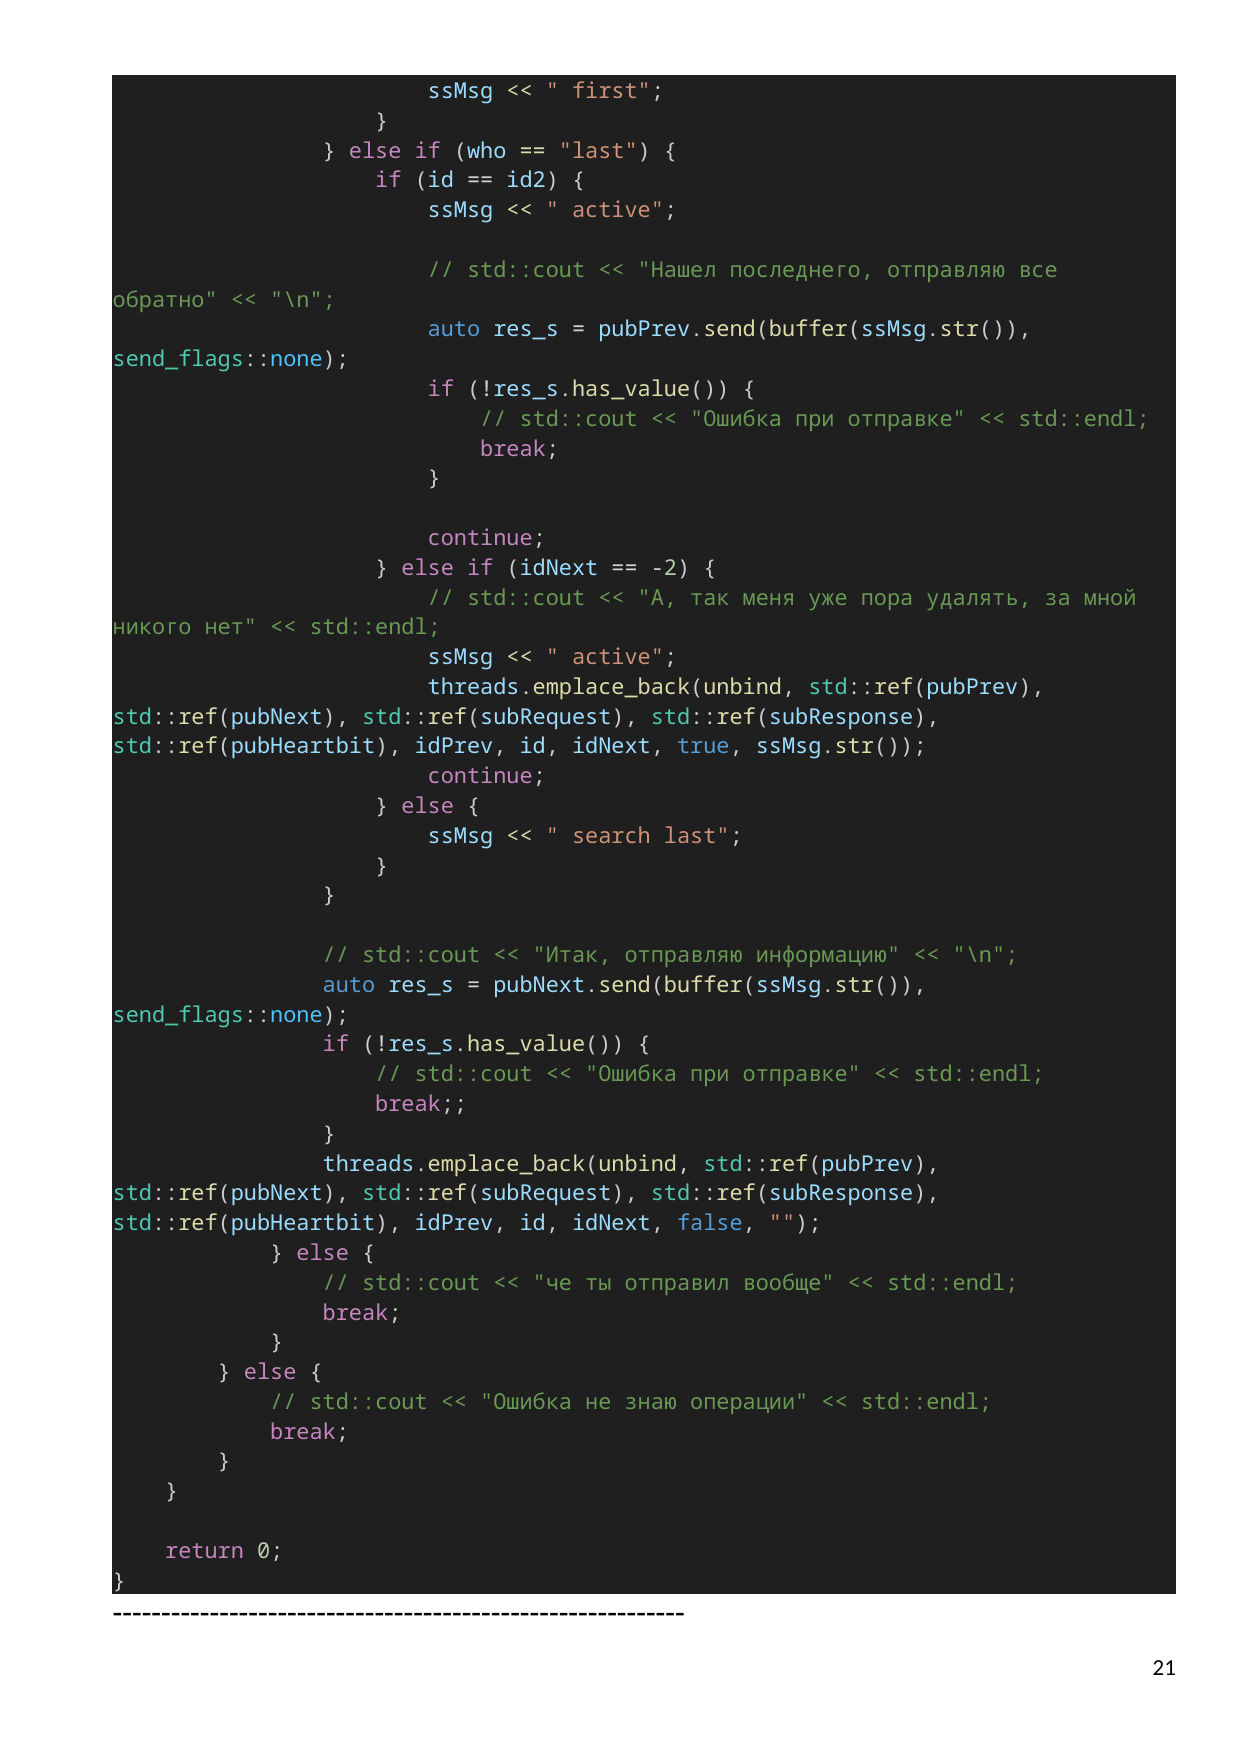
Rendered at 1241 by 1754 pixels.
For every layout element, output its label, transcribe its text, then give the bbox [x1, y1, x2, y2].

text ssMsg << " active"; [112, 194, 1176, 224]
text if (!res_s.has_value()) { [112, 1028, 1176, 1058]
text if (id == id2) { [112, 164, 1176, 194]
text ssMsg << " first"; [112, 75, 1176, 105]
text auto res_s = pubPrev.send(buffer(ssMsg.str()), send_flags::none); [112, 313, 1176, 373]
text } else { [112, 1237, 1176, 1267]
text } else { [112, 1356, 1176, 1386]
text // std::cout << "Нашел последнего, отправляю все обратно" << "\n"; [112, 254, 1176, 313]
text continue; [112, 522, 1176, 552]
text auto res_s = pubNext.send(buffer(ssMsg.str()), send_flags::none); [112, 969, 1176, 1028]
text // std::cout << "Ошибка не знаю операции" << std::endl; [112, 1386, 1176, 1416]
text ----------------------------------------------------------- [112, 1594, 1176, 1628]
text } [112, 1475, 1176, 1505]
text // std::cout << "Итак, отправляю информацию" << "\n"; [112, 939, 1176, 969]
text continue; [112, 760, 1176, 790]
text } [112, 879, 1176, 909]
text break;; [112, 1088, 1176, 1118]
text } else if (idNext == -2) { [112, 552, 1176, 581]
text } [112, 1564, 1176, 1594]
text } [112, 462, 1176, 492]
text break; [112, 1296, 1176, 1326]
text ssMsg << " active"; [112, 641, 1176, 671]
text // std::cout << "Ошибка при отправке" << std::endl; [112, 1058, 1176, 1088]
text break; [112, 1416, 1176, 1445]
text threads.emplace_back(unbind, std::ref(pubPrev), std::ref(pubNext), std::ref(subRequest), std::ref(subResponse), std::ref(pubHeartbit), idPrev, id, idNext, true, ssMsg.str()); [112, 671, 1176, 760]
text } [112, 1445, 1176, 1475]
text ssMsg << " search last"; [112, 820, 1176, 849]
text } [112, 1118, 1176, 1147]
text } [112, 105, 1176, 134]
text if (!res_s.has_value()) { [112, 373, 1176, 403]
text // std::cout << "Ошибка при отправке" << std::endl; [112, 403, 1176, 432]
text // std::cout << "че ты отправил вообще" << std::endl; [112, 1267, 1176, 1296]
text return 0; [112, 1535, 1176, 1564]
text } [112, 849, 1176, 879]
text } [112, 1326, 1176, 1356]
text } else { [112, 790, 1176, 820]
text } else if (who == "last") { [112, 134, 1176, 164]
text break; [112, 432, 1176, 462]
text threads.emplace_back(unbind, std::ref(pubPrev), std::ref(pubNext), std::ref(subRequest), std::ref(subResponse), std::ref(pubHeartbit), idPrev, id, idNext, false, ""); [112, 1147, 1176, 1237]
text // std::cout << "А, так меня уже пора удалять, за мной никого нет" << std::endl; [112, 581, 1176, 641]
